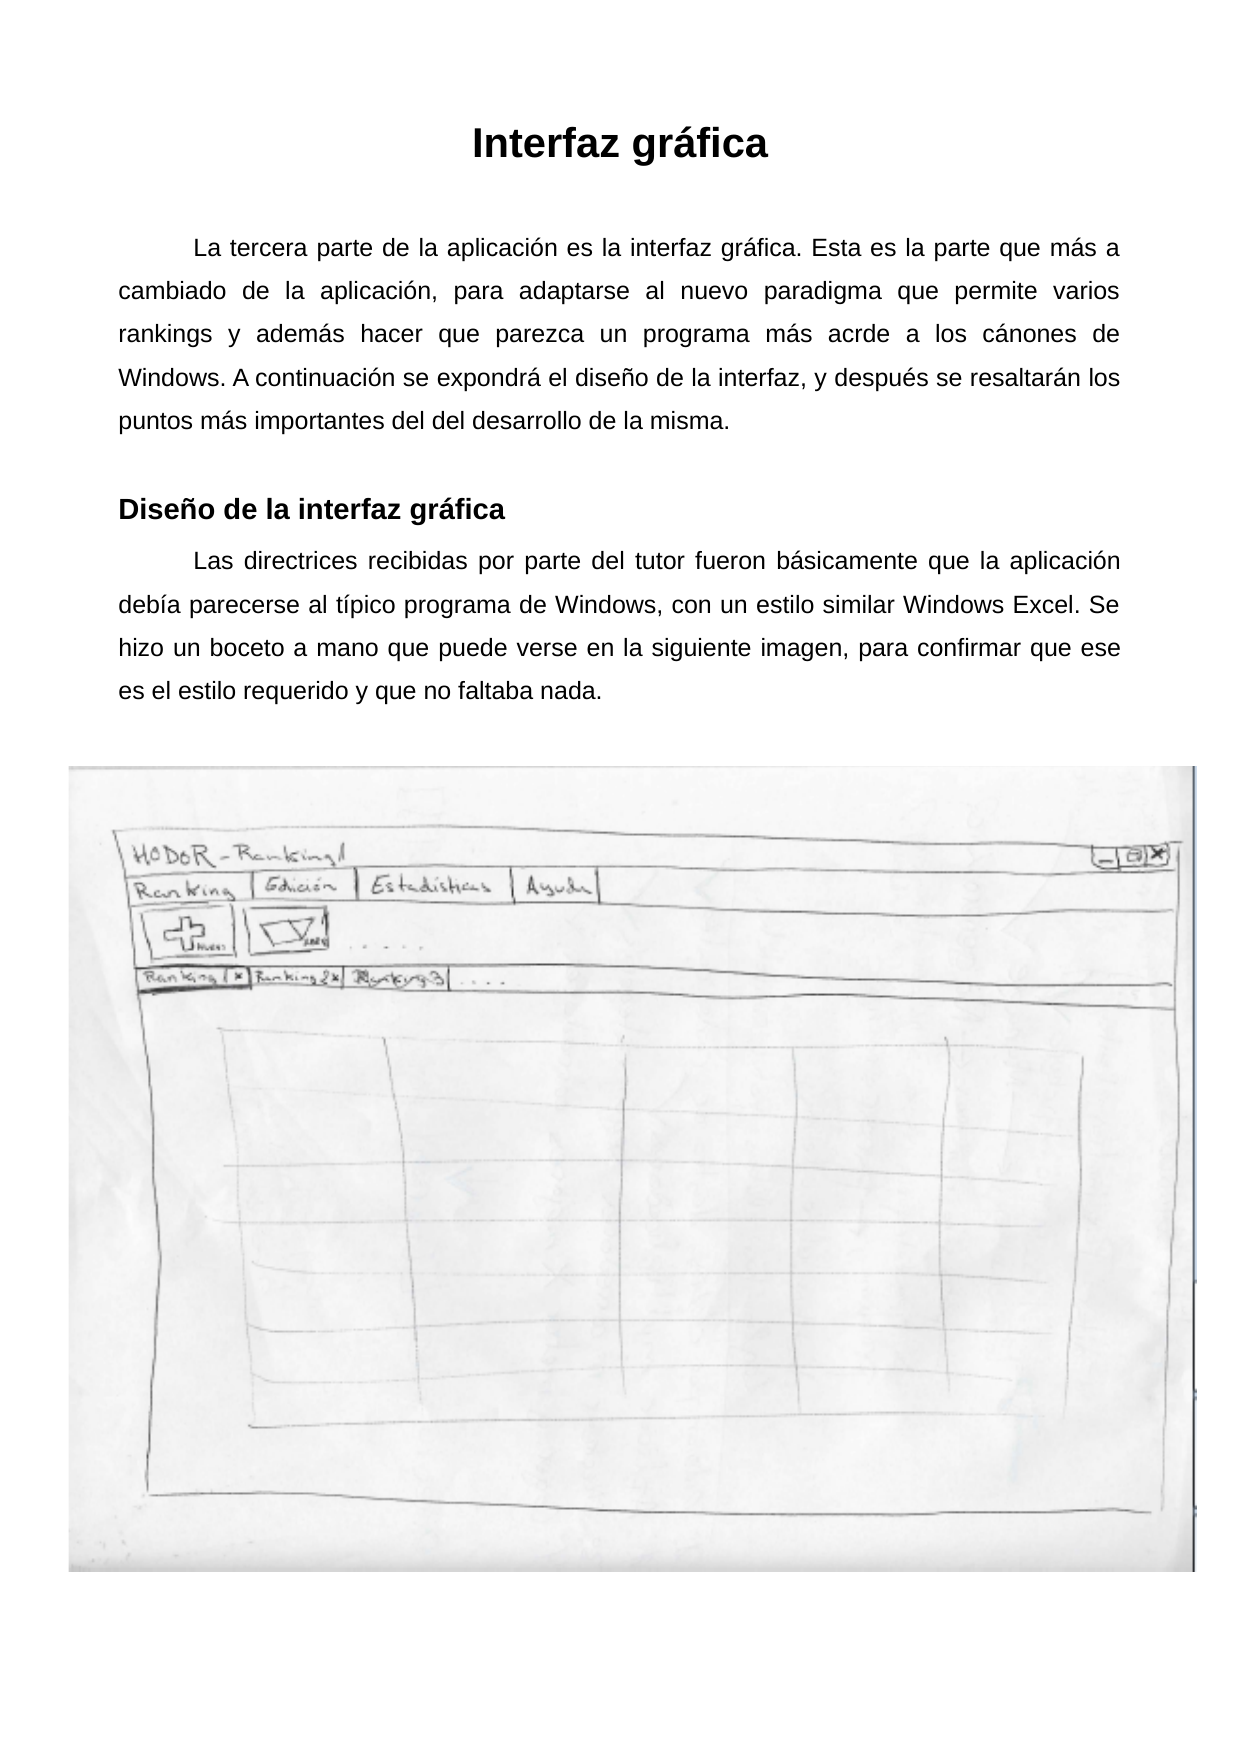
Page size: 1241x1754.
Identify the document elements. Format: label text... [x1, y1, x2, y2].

picture [68, 766, 1197, 1572]
text Diseño de la interfaz gráfica [118, 492, 1122, 525]
text Las directrices recibidas por parte del tutor fueron básicamente que la aplicación debía parecerse al típico programa de Windows, con un estilo similar Windows Excel. Se hizo un boceto a mano que puede verse en la siguiente imagen, para confirmar que ese es el estilo requerido y que no faltaba nada. [118, 542, 1122, 705]
text La tercera parte de la aplicación es la interfaz gráfica. Esta es la parte que más a cambiado de la aplicación, para adaptarse al nuevo paradigma que permite varios rankings y además hacer que parezca un programa más acrde a los cánones de Windows. A continuación se expondrá el diseño de la interfaz, y después se resaltarán los puntos más importantes del del desarrollo de la misma. [118, 233, 1122, 434]
text Interfaz gráfica [118, 118, 1122, 166]
